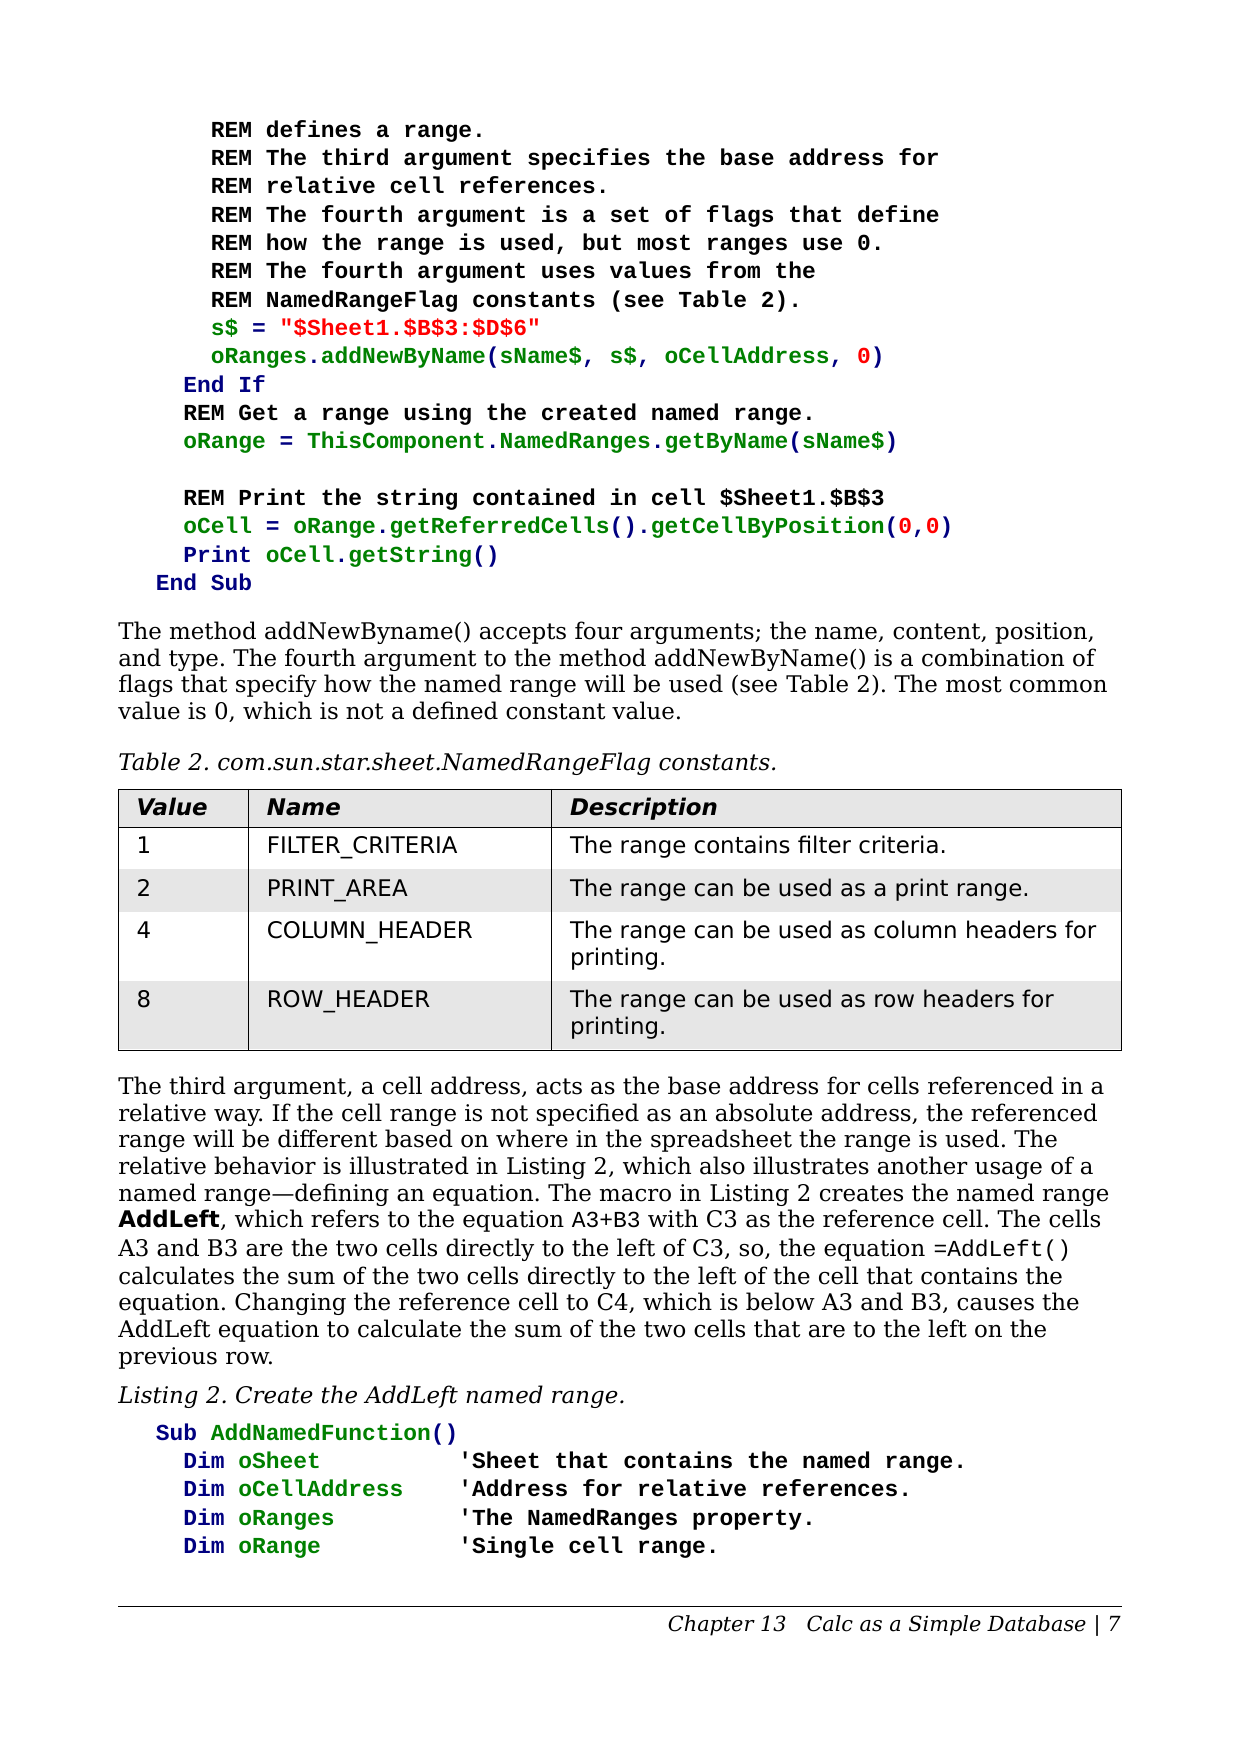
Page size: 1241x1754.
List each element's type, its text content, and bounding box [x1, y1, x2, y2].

text REM The third argument specifies the base address for [156, 146, 1092, 172]
text REM The fourth argument uses values from the [156, 260, 1092, 286]
text REM The fourth argument is a set of flags that define [156, 203, 1092, 229]
text The method addNewByname() accepts four arguments; the name, content, position, and type. The fourth argument to the method addNewByName() is a combination of flags that specify how the named range will be used (see Table 2). The most common value is 0, which is not a defined constant value. [118, 618, 1122, 725]
table_cell COLUMN_HEADER [249, 912, 551, 981]
text Dim oSheet 'Sheet that contains the named range. [156, 1449, 1092, 1475]
table_cell The range can be used as column headers for printing. [552, 912, 1121, 981]
text Dim oRanges 'The NamedRanges property. [156, 1506, 1092, 1532]
table_header Name [249, 790, 551, 827]
text Table 2. com.sun.star.sheet.NamedRangeFlag constants. [118, 749, 1122, 776]
text REM NamedRangeFlag constants (see Table 2). [156, 288, 1092, 314]
text Sub AddNamedFunction() [156, 1421, 1092, 1447]
text REM relative cell references. [156, 175, 1092, 201]
text REM defines a range. [156, 118, 1092, 144]
table_cell 2 [119, 869, 248, 912]
table_cell 4 [119, 912, 248, 981]
list Listing 2. Create the AddLeft named range. [118, 1382, 1122, 1409]
text Print oCell.getString() [156, 543, 1092, 569]
table_header Value [119, 790, 248, 827]
text oCell = oRange.getReferredCells().getCellByPosition(0,0) [156, 515, 1092, 541]
text REM how the range is used, but most ranges use 0. [156, 231, 1092, 257]
table_cell 1 [119, 828, 248, 869]
text s$ = "$Sheet1.$B$3:$D$6" [156, 316, 1092, 342]
text The third argument, a cell address, acts as the base address for cells referenced in a relative way. If the cell range is not specified as an absolute address, the referenced range will be different based on where in the spreadsheet the range is used. The relative behavior is illustrated in Listing 2, which also illustrates another usage of a named range—defining an equation. The macro in Listing 2 creates the named range AddLeft, which refers to the equation A3+B3 with C3 as the reference cell. The cells A3 and B3 are the two cells directly to the left of C3, so, the equation =AddLeft() calculates the sum of the two cells directly to the left of the cell that contains the equation. Changing the reference cell to C4, which is below A3 and B3, causes the AddLeft equation to calculate the sum of the two cells that are to the left on the previous row. [118, 1073, 1122, 1369]
table_cell The range can be used as a print range. [552, 869, 1121, 912]
text End If [156, 373, 1092, 399]
text oRange = ThisComponent.NamedRanges.getByName(sName$) [156, 430, 1092, 456]
table_header Description [552, 790, 1121, 827]
table_cell 8 [119, 981, 248, 1049]
text End Sub [156, 571, 1092, 597]
text oRanges.addNewByName(sName$, s$, oCellAddress, 0) [156, 345, 1092, 371]
text REM Print the string contained in cell $Sheet1.$B$3 [156, 486, 1092, 512]
text Dim oRange 'Single cell range. [156, 1534, 1092, 1560]
text REM Get a range using the created named range. [156, 401, 1092, 427]
table_cell The range contains filter criteria. [552, 828, 1121, 869]
table_cell FILTER_CRITERIA [249, 828, 551, 869]
table_cell The range can be used as row headers for printing. [552, 981, 1121, 1049]
table_cell ROW_HEADER [249, 981, 551, 1049]
text Dim oCellAddress 'Address for relative references. [156, 1478, 1092, 1504]
table_cell PRINT_AREA [249, 869, 551, 912]
